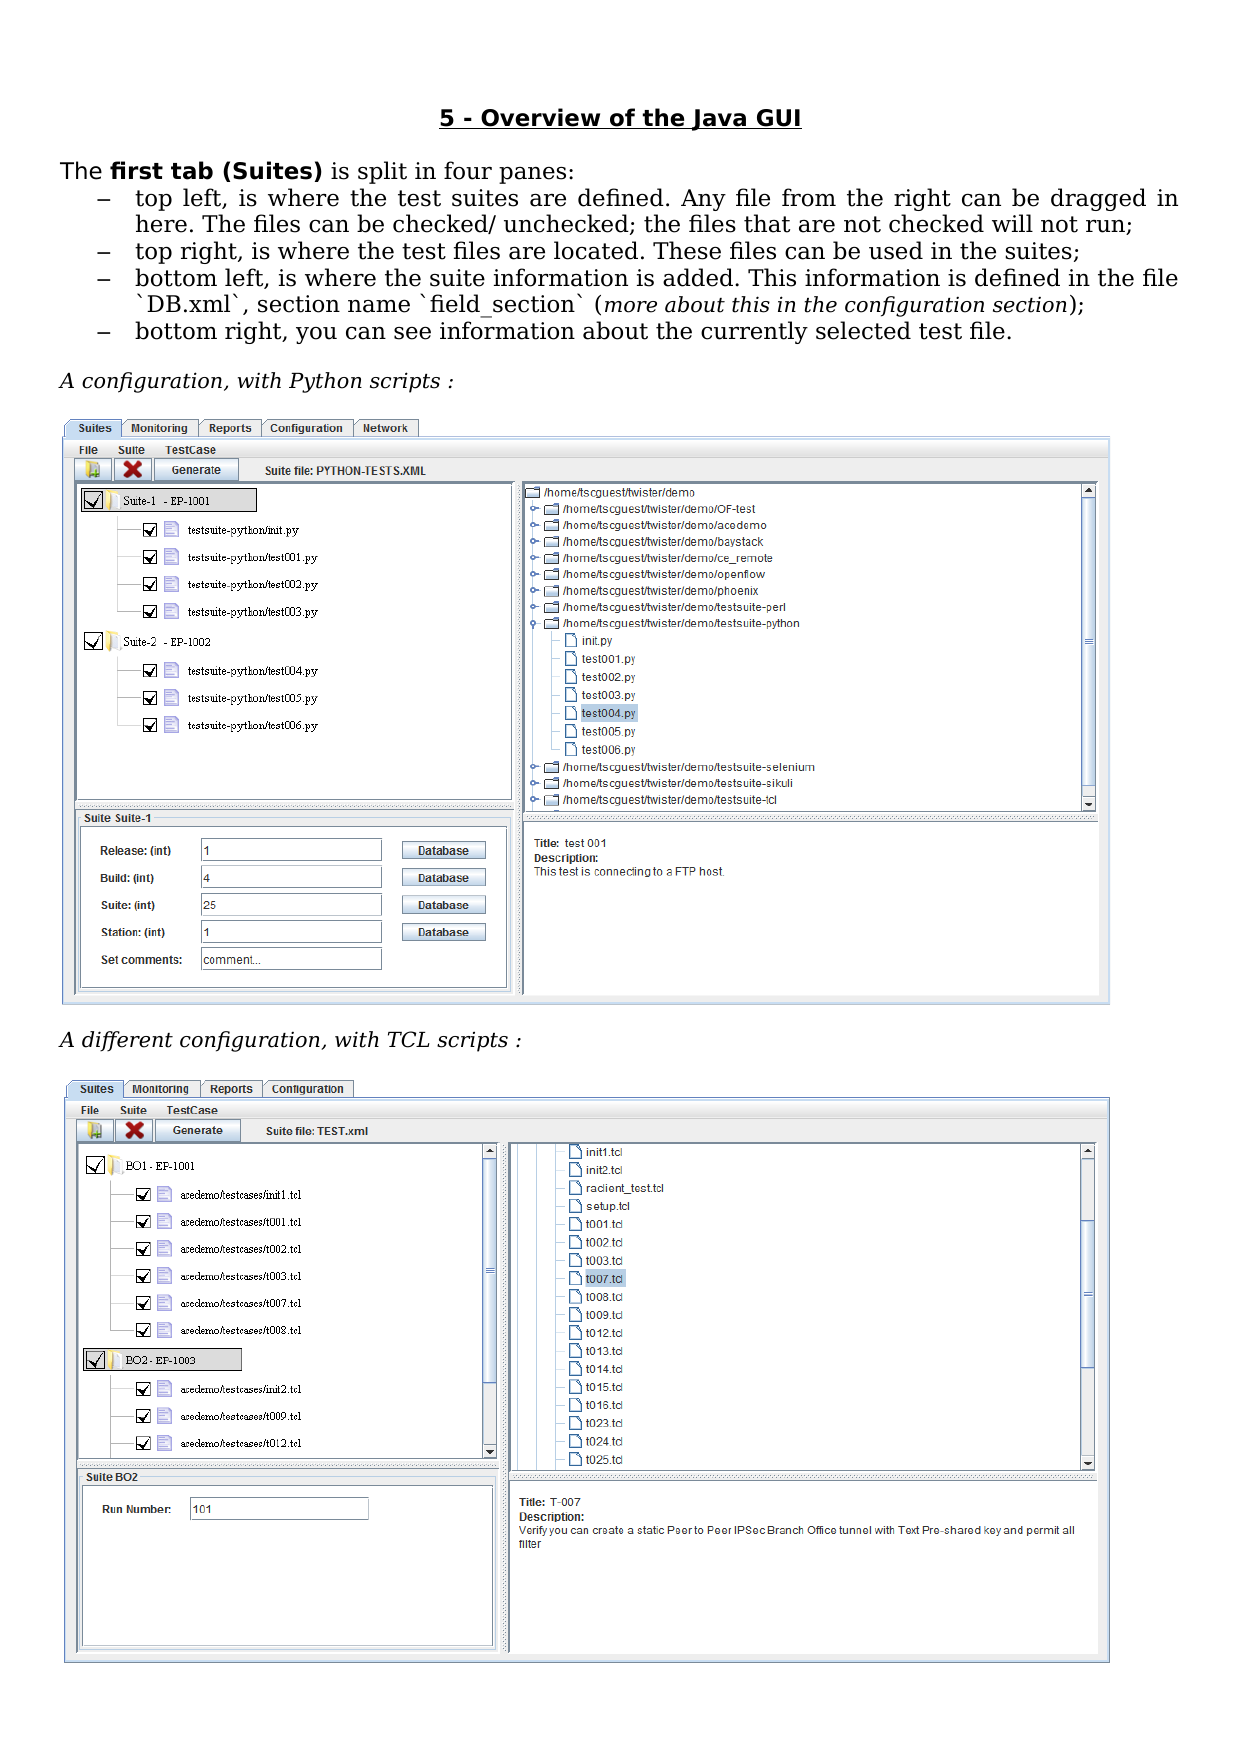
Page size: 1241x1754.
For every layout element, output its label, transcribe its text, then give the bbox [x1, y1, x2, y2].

list bottom left, is where the suite information is added. This information is defined in the file `DB.xml`, section name `field_section` (more about this in the configuration section); [97, 265, 1181, 318]
list bottom right, you can see information about the currently selected test file. [97, 318, 1181, 345]
picture [60, 417, 1110, 1005]
text The first tab (Suites) is split in four panes: [60, 158, 1181, 185]
picture [60, 1077, 1110, 1664]
text A different configuration, with TCL scripts : [60, 1028, 1181, 1053]
list top left, is where the test suites are defined. Any file from the right can be dragged in here. The files can be checked/ unchecked; the files that are not checked will not run; [97, 185, 1181, 238]
list top right, is where the test files are located. These files can be used in the suites; [97, 238, 1181, 265]
text A configuration, with Python scripts : [60, 369, 1181, 393]
text 5 - Overview of the Java GUI [60, 105, 1181, 132]
